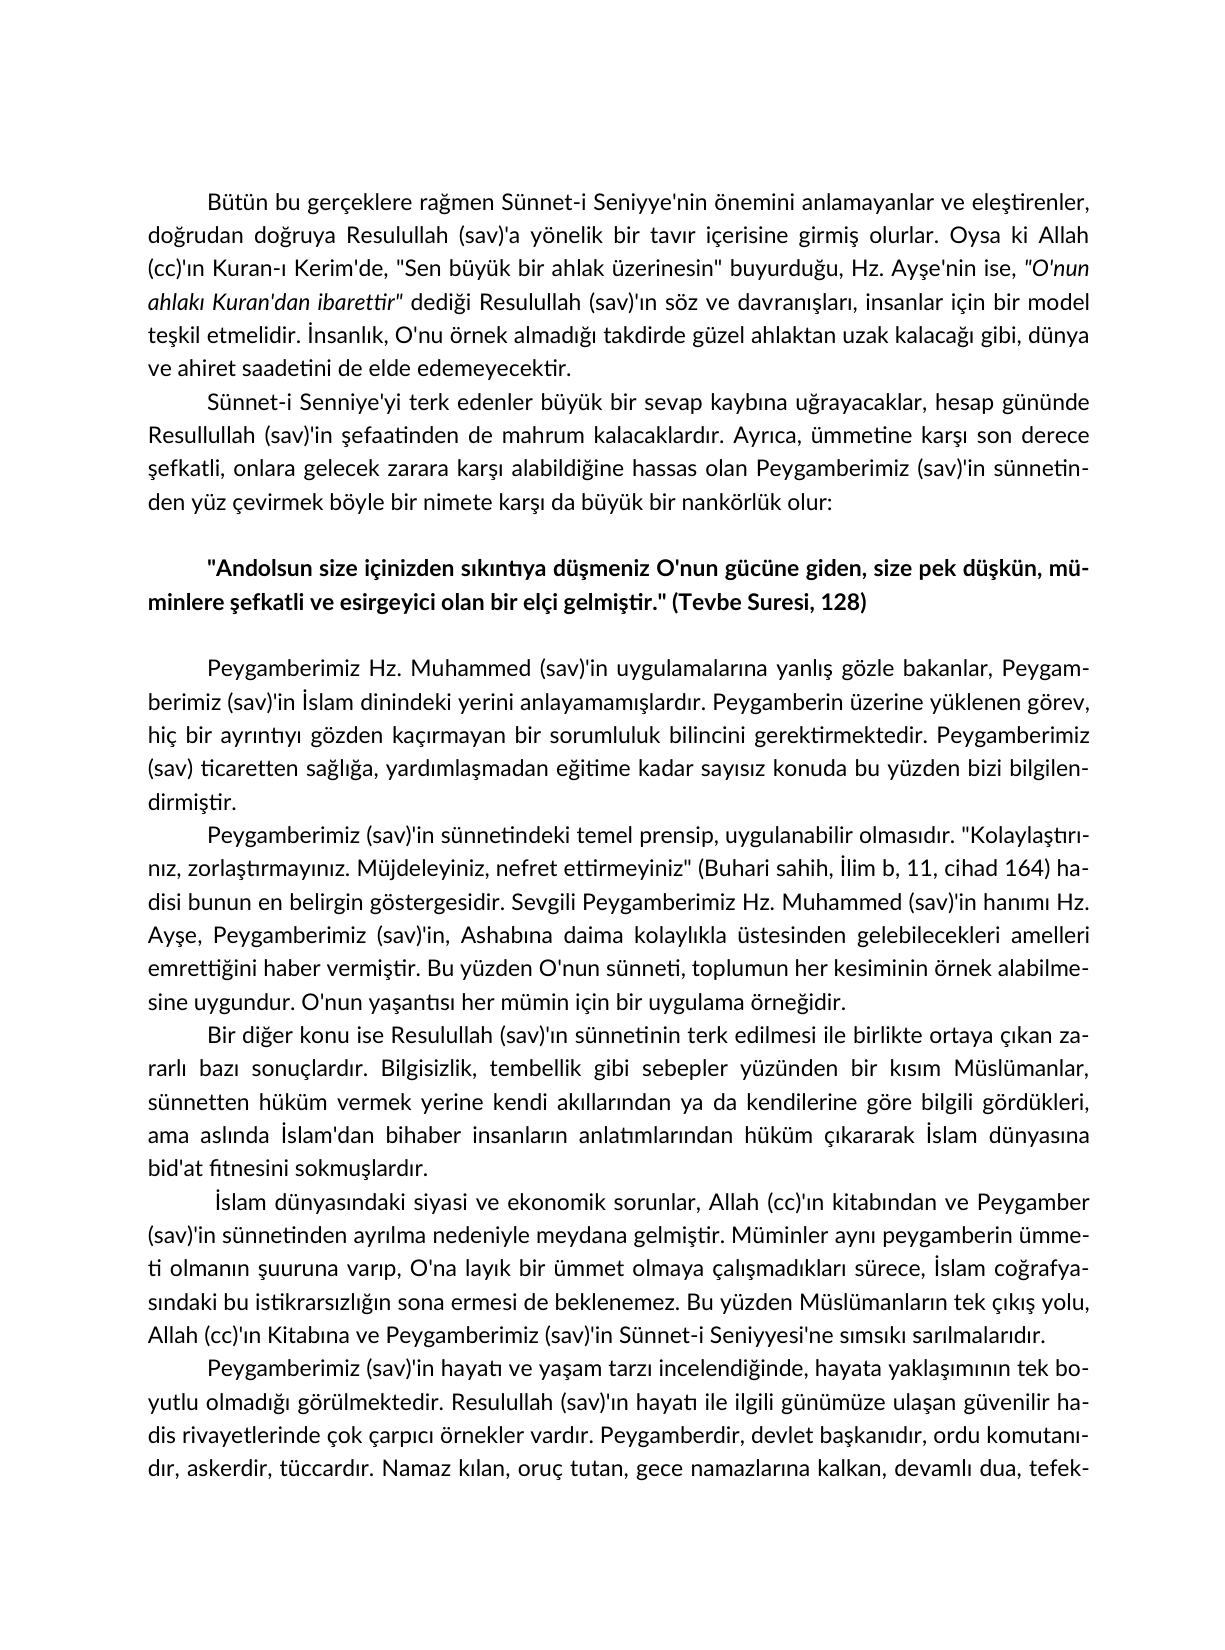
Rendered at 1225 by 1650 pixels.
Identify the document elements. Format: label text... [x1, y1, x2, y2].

text Bü­tün bu ger­çek­le­re rağ­men Sün­net-i Se­niy­ye'nin öne­mi­ni an­la­ma­yan­lar ve eleş­ti­ren­ler, doğ­ru­dan doğ­ru­ya Re­su­lul­lah (sav)'a yö­ne­lik bir ta­vır içe­ri­si­ne gir­miş olur­lar. Oy­sa ki Al­lah (cc)'ın Ku­ran-ı Ke­rim'de, "Sen bü­yük bir ah­lak üze­rin­e­sin" bu­yur­du­ğu, Hz. Ay­şe'nin ise, "O'nun ah­la­kı Ku­ran'dan iba­ret­tir" de­di­ği Re­su­lul­lah (sav)'ın söz ve dav­ra­nış­la­rı, in­san­lar için bir mo­del teş­kil et­me­li­dir. İn­san­lık, O'nu ör­nek al­ma­dı­ğı tak­dir­de gü­zel ah­lak­tan uzak ka­la­ca­ğı gi­bi, dün­ya ve ahi­ret sa­ade­ti­ni de el­de ede­me­ye­cek­tir. [148, 183, 1090, 383]
text İs­lam dün­ya­sın­da­ki si­ya­si ve eko­no­mik so­run­lar, Al­lah (cc)'ın ki­ta­bın­dan ve Pey­gam­ber (sav)'in sünnetin­den ay­rıl­ma ne­de­niy­le mey­da­na gel­miş­tir. Mü­min­ler ay­nı pey­gam­be­rin üm­me­ti ol­ma­nın şu­uru­na va­rıp, O'na la­yık bir üm­met ol­ma­ya ça­lış­ma­dık­la­rı sü­re­ce, İs­lam coğ­raf­ya­sın­da­ki bu is­tik­rar­sız­lı­ğın so­na er­me­si de bek­le­ne­mez. Bu yüz­den Müs­lü­man­la­rın tek çı­kış yo­lu, Al­lah (cc)'ın Ki­ta­bı­na ve Pey­gam­be­ri­miz (sav)'in Sün­net-i Se­niy­ye­si'ne sım­sı­kı sa­rıl­ma­la­rı­dır. [148, 1183, 1090, 1350]
text Pey­gam­be­ri­miz Hz. Mu­ham­med (sav)'in uy­gu­la­ma­la­rı­na yan­lış göz­le ba­kan­lar, Pey­gam­be­ri­miz (sav)'in İs­lam di­nin­de­ki ye­ri­ni an­la­ya­ma­mış­lar­dır. Pey­gam­be­rin üze­ri­ne yük­le­nen gö­rev, hiç bir ay­rın­tı­yı göz­den ka­çır­ma­yan bir so­rum­lu­luk bi­lin­ci­ni ge­rek­tir­mek­te­dir. Pey­gam­be­ri­miz (sav) ti­ca­ret­ten sağ­lı­ğa, yar­dım­laş­ma­dan eği­ti­me ka­dar sa­yı­sız ko­nu­da bu yüz­den bi­zi bil­gi­len­dir­miş­tir. [148, 650, 1090, 817]
text "An­dol­sun si­ze içi­niz­den sı­kın­tı­ya düş­me­niz O'nun gü­cü­ne gi­den, si­ze pek düş­kün, mü­min­le­re şef­kat­li ve esir­ge­yi­ci olan bir el­çi gel­miş­tir." (Tev­be Su­re­si, 128) [148, 550, 1090, 617]
text Sün­net-i Sen­ni­ye'yi ter­k e­den­ler bü­yük bir se­vap kay­bı­na uğ­ra­ya­cak­lar, he­sap gü­nün­de Re­sul­lul­lah (sav)'in şe­fa­atin­den de mah­rum ka­la­cak­lar­dır. Ay­rı­ca, üm­me­ti­ne kar­şı son de­re­ce şef­kat­li, on­la­ra ge­le­cek za­ra­ra kar­şı ala­bil­di­ği­ne has­sas olan Pey­gam­be­ri­miz (sav)'in sünnetin­den yüz çe­vir­mek böy­le bir ni­me­te kar­şı da bü­yük bir nan­kör­lük olur: [148, 383, 1090, 517]
text Pey­gam­be­ri­miz (sav)'in sünnetin­de­ki te­mel pren­sip, uy­gu­la­na­bi­lir ol­ma­sı­dır. "Ko­lay­laş­tı­rı­nız, zor­laş­tır­ma­yı­nız. Müj­de­le­yi­niz, nef­ret et­tir­me­yi­niz" (Bu­ha­ri sa­hih, İlim b, 11, ci­had 164) ha­di­si bu­nun en be­lir­gin gös­ter­ge­si­dir. Sev­gi­li Pey­gam­be­ri­miz Hz. Mu­ham­med (sav)'in ha­nı­mı Hz. Ay­şe, Pey­gam­be­ri­miz (sav)'in, As­ha­bı­na da­ima ko­lay­lık­la üs­te­sin­den ge­le­bi­le­ce­kle­ri amel­le­ri em­ret­ti­ği­ni ha­ber ver­miş­tir. Bu yüz­den O'nun sünneti, top­lu­mun her ke­si­min­in ör­nek ala­bil­me­si­ne uy­gun­dur. O'nun ya­şan­tı­sı her mü­min için bir uy­gu­la­ma ör­ne­ği­dir. [148, 817, 1090, 1017]
text Bir di­ğer ko­nu ise Re­su­lul­lah (sav)'ın sünneti­nin ter­k e­dil­me­si ile bir­lik­te or­ta­ya çı­kan za­rar­lı ba­zı so­nuç­lar­dır. Bil­gi­siz­lik, tem­bel­lik gi­bi se­bep­ler yü­zün­den bir kı­sım Müs­lü­man­lar, sünnet­ten hü­küm ver­mek ye­ri­ne ken­di akıl­la­rın­dan ya ­da ken­di­le­ri­ne gö­re bil­gi­li gör­dük­le­ri, ama as­lın­da İs­lam'dan bi­ha­ber in­san­la­rın an­la­tım­la­rın­dan hü­küm çı­ka­ra­rak İs­lam dün­ya­sı­na bid'at fit­ne­si­ni sok­muş­lar­dır. [148, 1017, 1090, 1183]
text Pey­gam­be­ri­miz (sav)'in ha­ya­tı ve ya­şam tar­zı in­ce­len­di­ğin­de, ha­ya­ta yak­la­şı­mı­nın tek bo­yut­lu ol­ma­dı­ğı gö­rül­mek­te­dir. Re­su­lul­lah (sav)'ın ha­ya­tı ile il­gi­li gü­nü­mü­ze ula­şan gü­ve­ni­lir ha­dis ri­va­yet­le­rin­de çok çar­pı­cı ör­nek­ler var­dır. Pey­gam­ber­dir, dev­let baş­ka­nı­dır, or­du ko­mu­ta­nı­dır, as­ker­dir, tüc­car­dır. Na­maz kı­lan, oruç tu­tan, ge­ce na­maz­la­rı­na kal­kan, de­vam­lı dua, te­fek­ [148, 1350, 1090, 1483]
